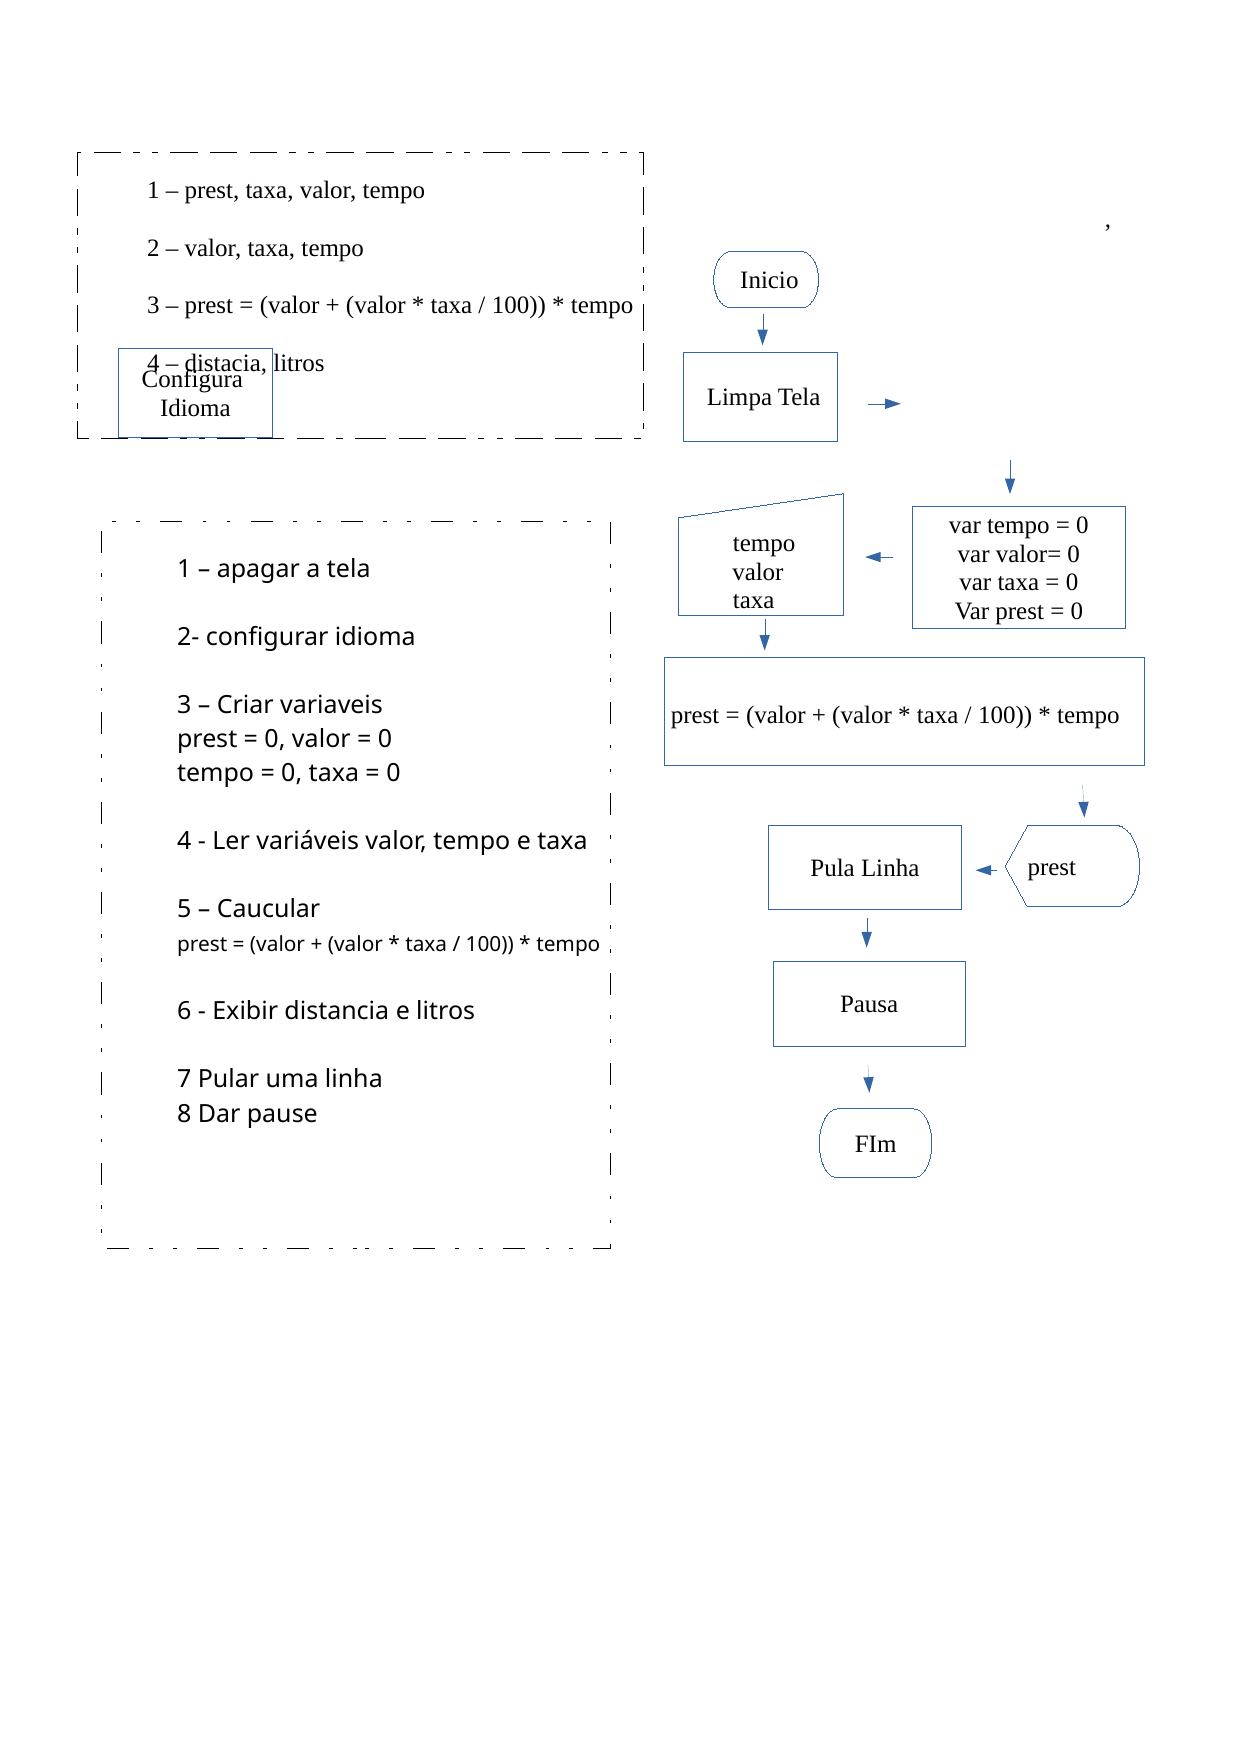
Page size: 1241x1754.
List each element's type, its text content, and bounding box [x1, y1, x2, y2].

text , [118, 147, 1122, 233]
text tempo [913, 528, 1122, 557]
text taxa [844, 585, 912, 614]
text taxa [118, 585, 678, 614]
text prest = (valor + (valor * taxa / 100)) * tempo [665, 672, 1122, 729]
text valor [679, 557, 843, 585]
text taxa [679, 585, 843, 614]
text valor [913, 557, 1122, 585]
text tempo [844, 528, 912, 557]
text taxa [913, 585, 1122, 614]
text tempo [118, 528, 678, 557]
text tempo [679, 528, 843, 557]
text valor [118, 557, 678, 585]
text valor [844, 557, 912, 585]
text prest = (valor + (valor * taxa / 100)) * tempo [118, 672, 664, 729]
